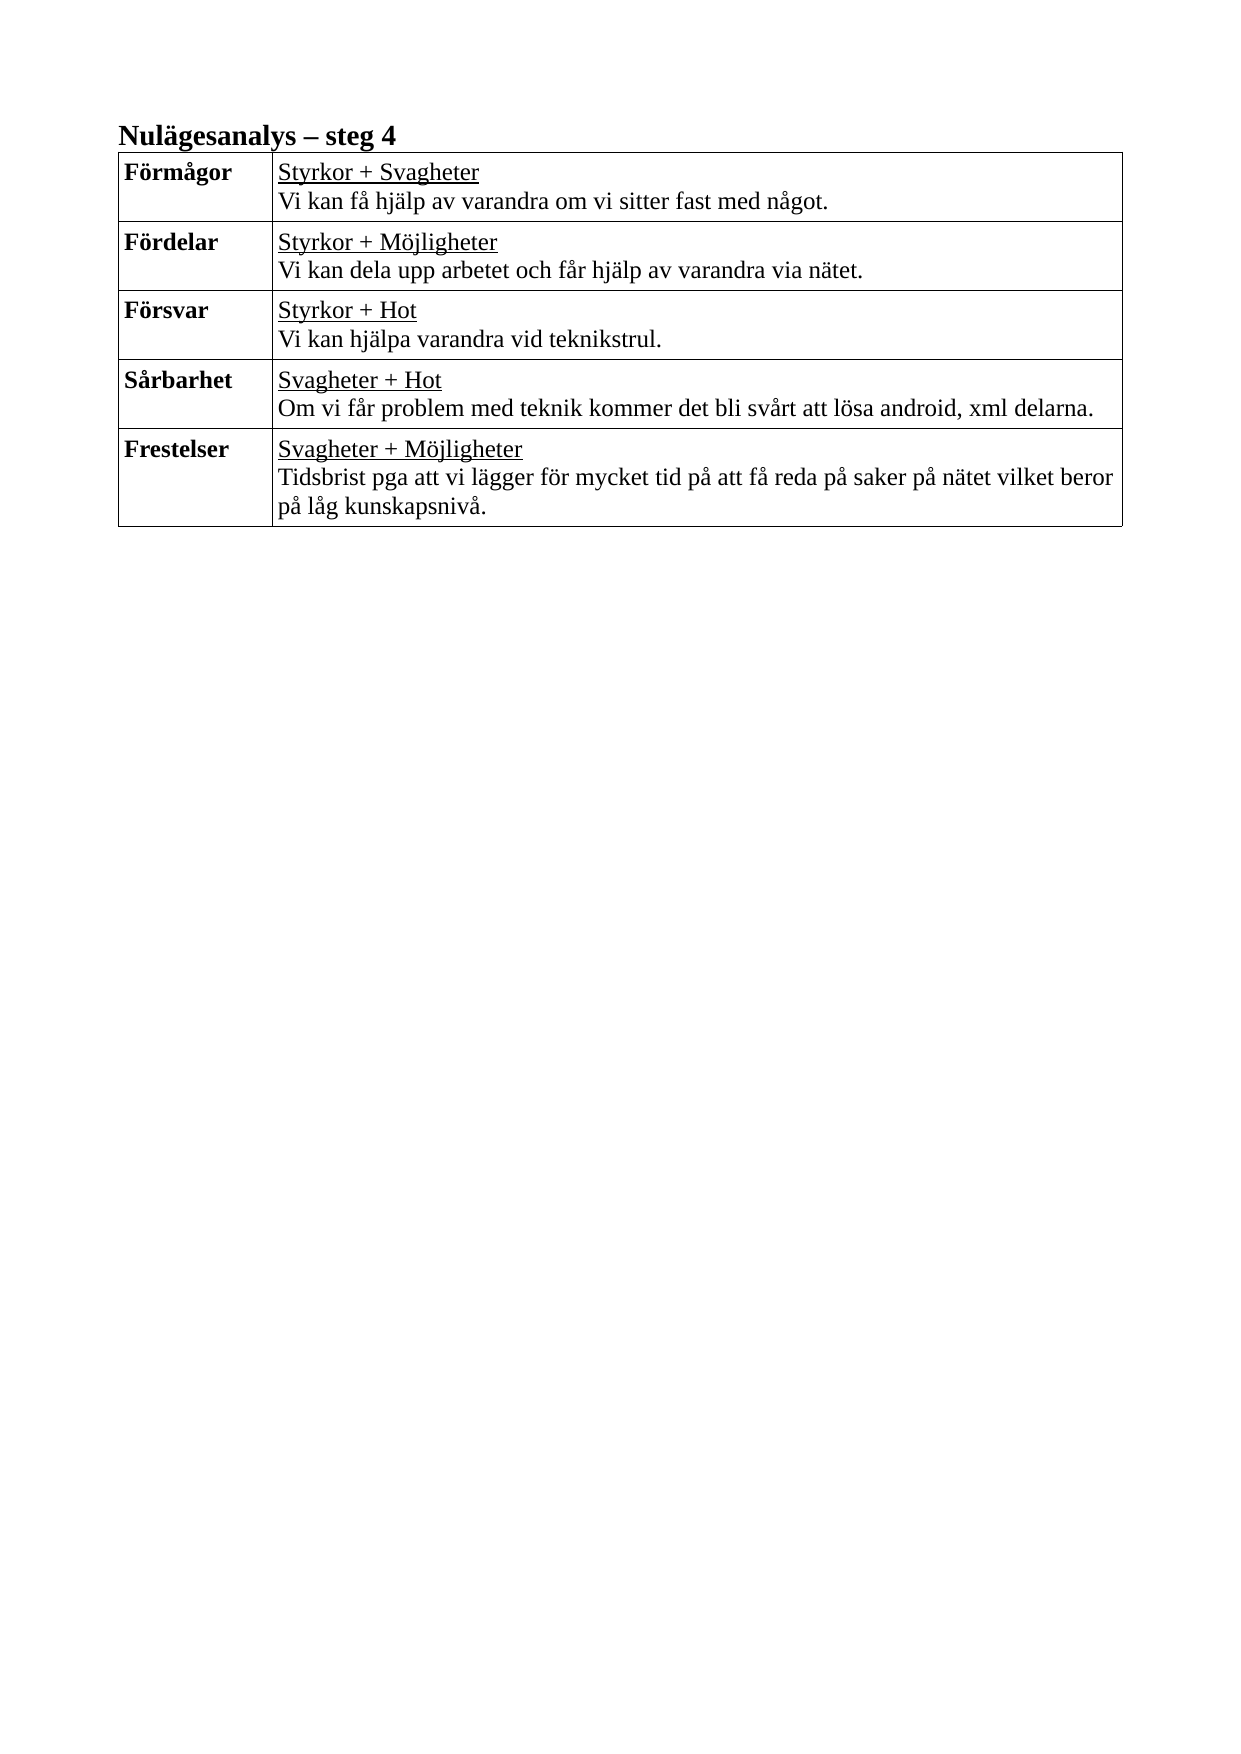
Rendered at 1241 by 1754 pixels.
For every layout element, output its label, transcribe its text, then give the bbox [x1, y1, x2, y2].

table_cell Styrkor + Hot Vi kan hjälpa varandra vid teknikstrul. [273, 291, 1122, 359]
table_header Styrkor + Svagheter Vi kan få hjälp av varandra om vi sitter fast med något. [273, 153, 1122, 221]
table_cell Svagheter + Hot Om vi får problem med teknik kommer det bli svårt att lösa android, xml delarna. [273, 360, 1122, 428]
table_header Förmågor [119, 153, 272, 221]
text Nulägesanalys – steg 4 [118, 118, 1122, 152]
table_cell Sårbarhet [119, 360, 272, 428]
table_cell Fördelar [119, 222, 272, 290]
table_cell Försvar [119, 291, 272, 359]
table_cell Svagheter + Möjligheter Tidsbrist pga att vi lägger för mycket tid på att få reda på saker på nätet vilket beror på låg kunskapsnivå. [273, 429, 1122, 526]
table_cell Frestelser [119, 429, 272, 526]
table_cell Styrkor + Möjligheter Vi kan dela upp arbetet och får hjälp av varandra via nätet. [273, 222, 1122, 290]
